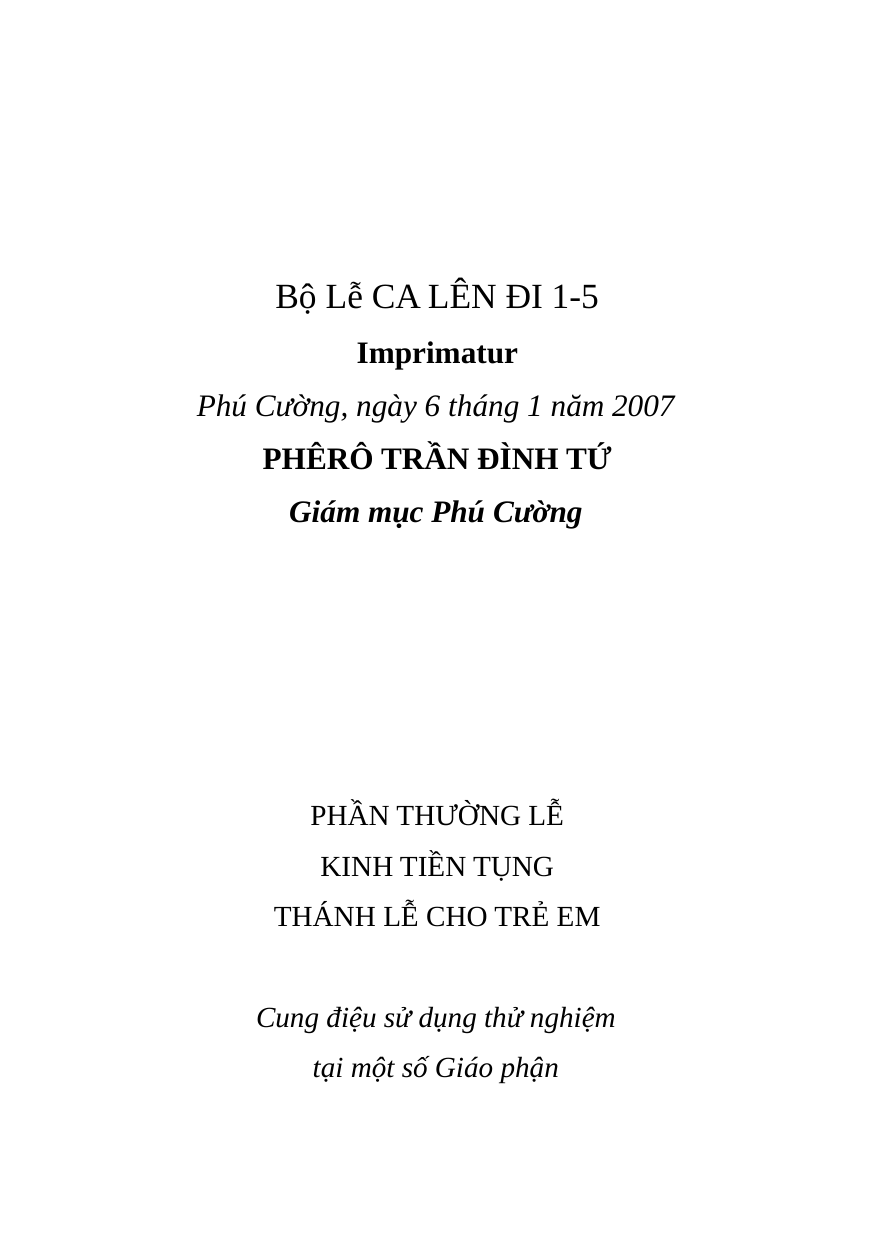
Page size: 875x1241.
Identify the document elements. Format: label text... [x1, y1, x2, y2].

text Giám mục Phú Cường [118, 493, 756, 529]
text Imprimatur [118, 334, 756, 370]
text Bộ Lễ CA LÊN ĐI 1-5 [118, 275, 756, 316]
text KINH TIỀN TỤNG [118, 849, 756, 882]
text PHẦN THƯỜNG LỄ [118, 798, 756, 832]
text Cung điệu sử dụng thử nghiệm [118, 1000, 756, 1034]
text PHÊRÔ TRẦN ĐÌNH TỨ [118, 440, 756, 476]
text tại một số Giáo phận [118, 1051, 756, 1084]
text Phú Cường, ngày 6 tháng 1 năm 2007 [118, 387, 756, 423]
text THÁNH LỄ CHO TRẺ EM [118, 899, 756, 933]
